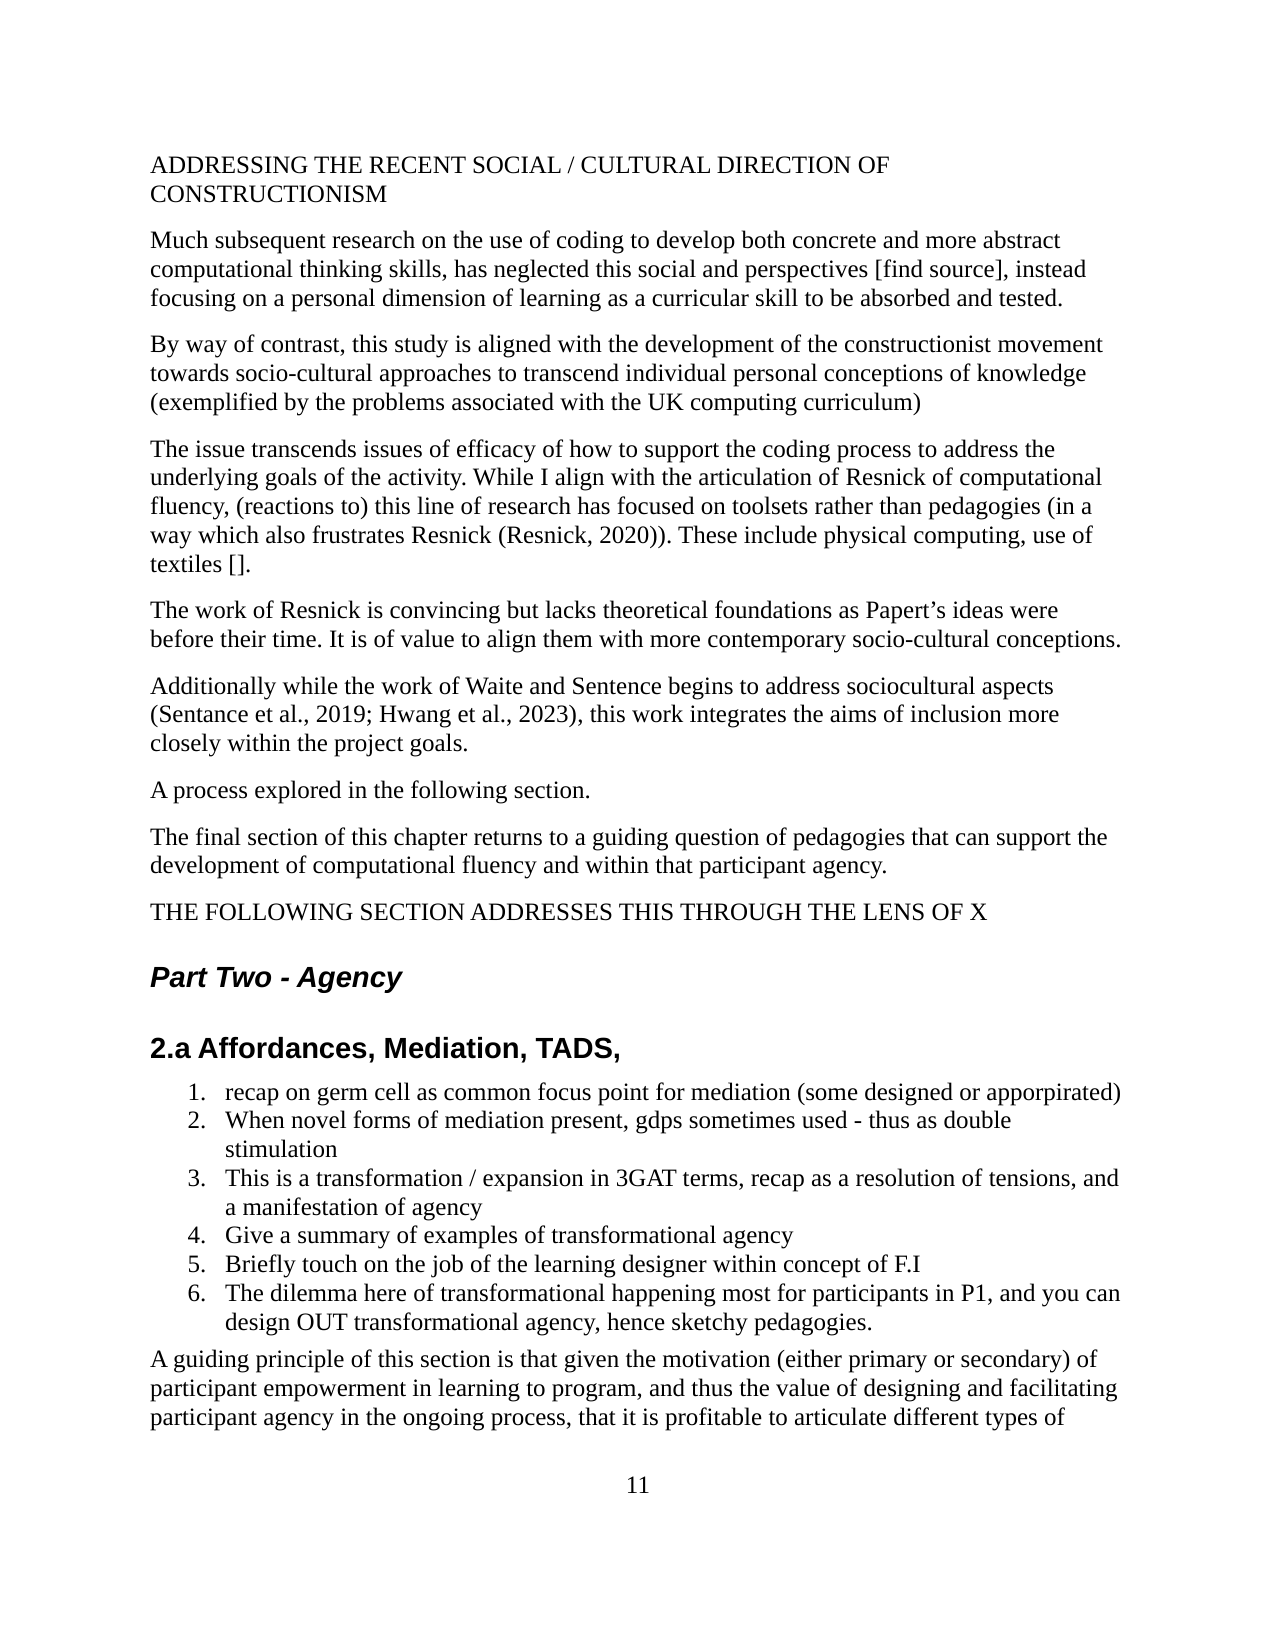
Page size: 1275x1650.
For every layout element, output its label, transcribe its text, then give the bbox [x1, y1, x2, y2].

text ADDRESSING THE RECENT SOCIAL / CULTURAL DIRECTION OF CONSTRUCTIONISM [150, 150, 1125, 207]
text A process explored in the following section. [150, 775, 1125, 804]
text A guiding principle of this section is that given the motivation (either primary or secondary) of participant empowerment in learning to program, and thus the value of designing and facilitating participant agency in the ongoing process, that it is profitable to articulate different types of [150, 1344, 1125, 1431]
text THE FOLLOWING SECTION ADDRESSES THIS THROUGH THE LENS OF X [150, 897, 1125, 926]
subtitle 2.a Affordances, Mediation, TADS, [150, 1031, 1125, 1064]
text The final section of this chapter returns to a guiding question of pedagogies that can support the development of computational fluency and within that participant agency. [150, 822, 1125, 879]
list This is a transformation / expansion in 3GAT terms, recap as a resolution of tensions, and a manifestation of agency [187, 1163, 1125, 1221]
list Give a summary of examples of transformational agency [187, 1221, 1125, 1249]
list The dilemma here of transformational happening most for participants in P1, and you can design OUT transformational agency, hence sketchy pedagogies. [187, 1278, 1125, 1336]
list When novel forms of mediation present, gdps sometimes used - thus as double stimulation [187, 1106, 1125, 1163]
text The issue transcends issues of efficacy of how to support the coding process to address the underlying goals of the activity. While I align with the articulation of Resnick of computational fluency, (reactions to) this line of research has focused on toolsets rather than pedagogies (in a way which also frustrates Resnick (Resnick, 2020)). These include physical computing, use of textiles []. [150, 434, 1125, 577]
text Additionally while the work of Waite and Sentence begins to address sociocultural aspects (Sentance et al., 2019; Hwang et al., 2023), this work integrates the aims of inclusion more closely within the project goals. [150, 671, 1125, 757]
text By way of contrast, this study is aligned with the development of the constructionist movement towards socio-cultural approaches to transcend individual personal conceptions of knowledge (exemplified by the problems associated with the UK computing curriculum) [150, 329, 1125, 416]
subtitle Part Two - Agency [150, 960, 1125, 993]
text The work of Resnick is convincing but lacks theoretical foundations as Papert’s ideas were before their time. It is of value to align them with more contemporary socio-cultural conceptions. [150, 595, 1125, 653]
text Much subsequent research on the use of coding to develop both concrete and more abstract computational thinking skills, has neglected this social and perspectives [find source], instead focusing on a personal dimension of learning as a curricular skill to be absorbed and tested. [150, 225, 1125, 312]
list Briefly touch on the job of the learning designer within concept of F.I [187, 1249, 1125, 1278]
list recap on germ cell as common focus point for mediation (some designed or apporpirated) [187, 1077, 1125, 1106]
